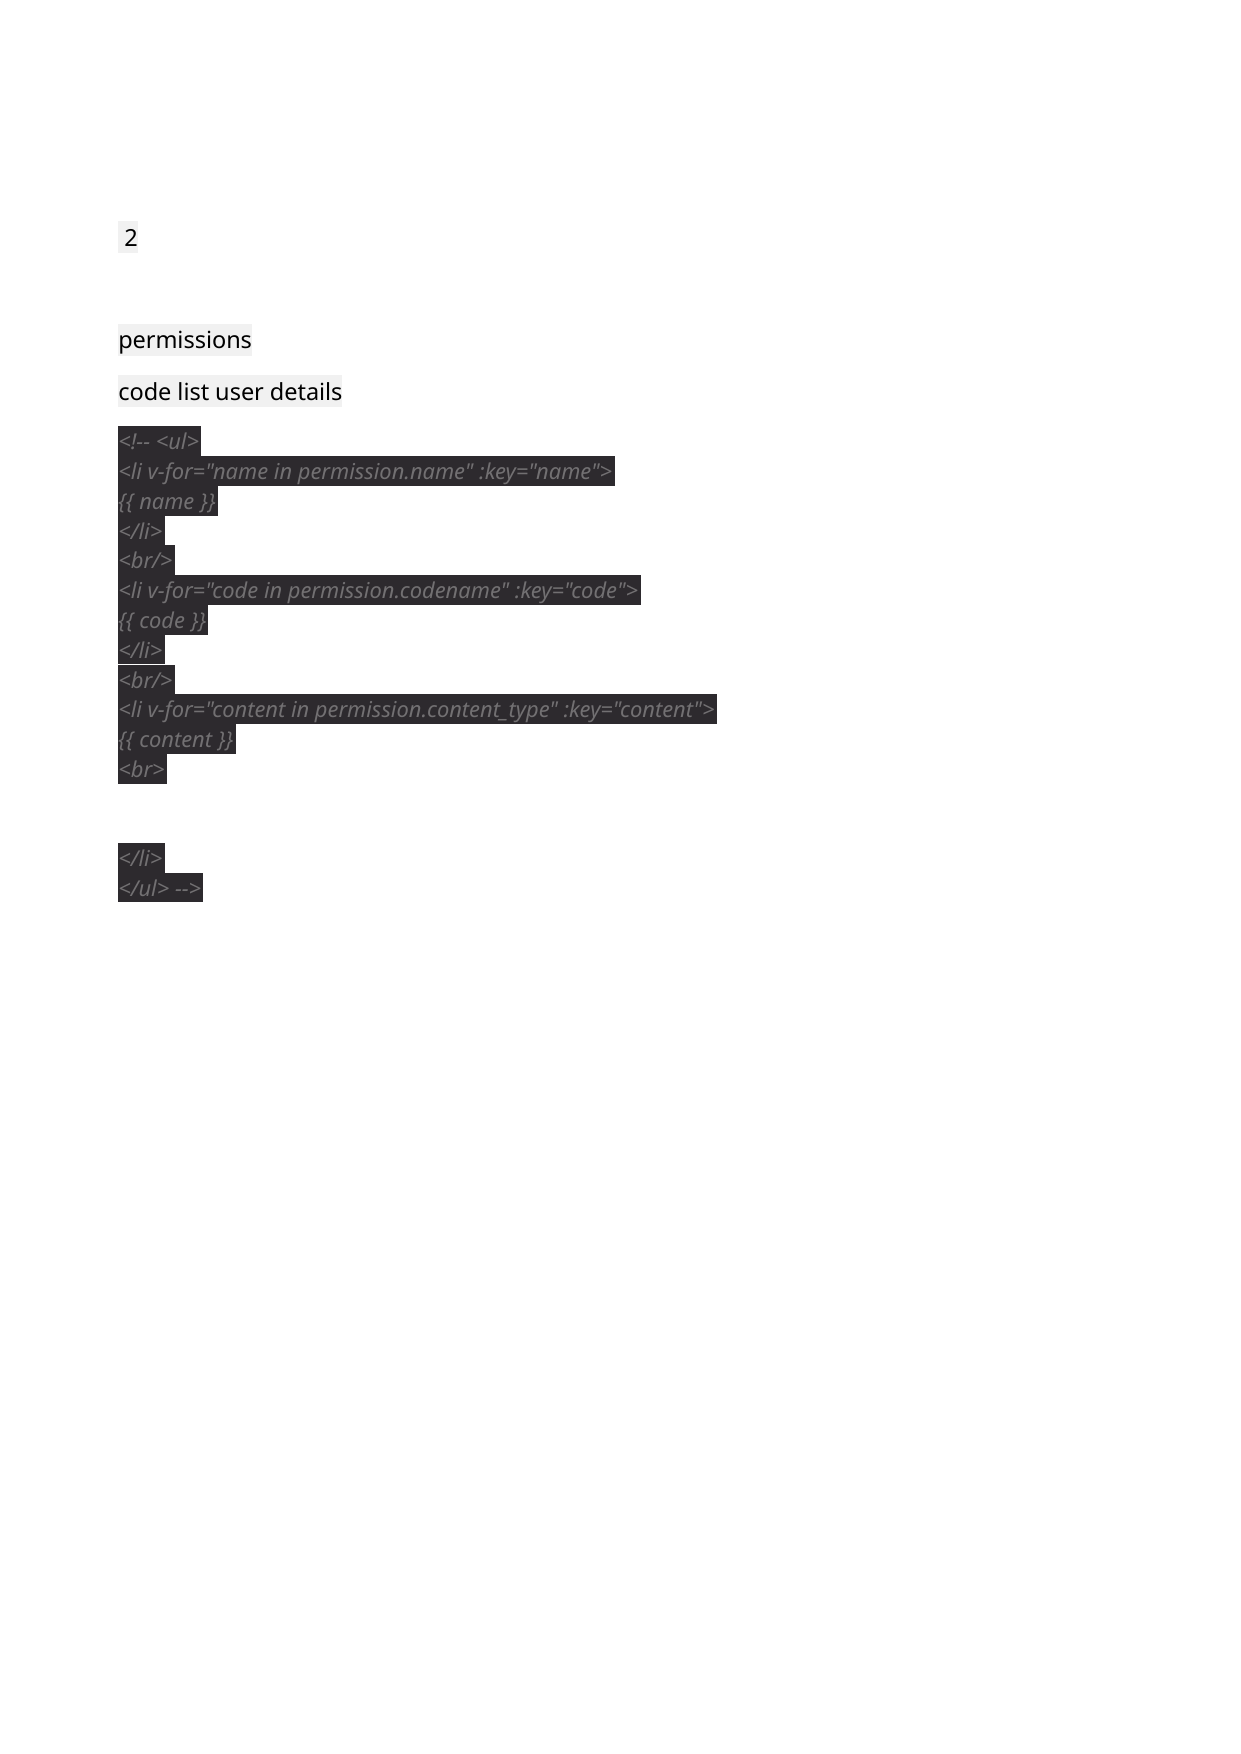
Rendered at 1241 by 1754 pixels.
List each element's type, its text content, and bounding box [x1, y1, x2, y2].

text <li v-for="name in permission.name" :key="name"> [118, 456, 1122, 486]
text 2 [118, 221, 1122, 253]
text <br> [118, 754, 1122, 784]
text </li> [118, 516, 1122, 545]
text <li v-for="content in permission.content_type" :key="content"> [118, 694, 1122, 724]
text <br/> [118, 664, 1122, 694]
text permissions [118, 323, 1122, 356]
text {{ name }} [118, 486, 1122, 516]
text {{ code }} [118, 605, 1122, 635]
text <!-- <ul> [118, 426, 1122, 456]
text <li v-for="code in permission.codename" :key="code"> [118, 575, 1122, 605]
text </ul> --> [118, 873, 1122, 902]
text {{ content }} [118, 724, 1122, 754]
text code list user details [118, 375, 1122, 407]
text </li> [118, 843, 1122, 873]
text <br/> [118, 545, 1122, 575]
text </li> [118, 635, 1122, 664]
